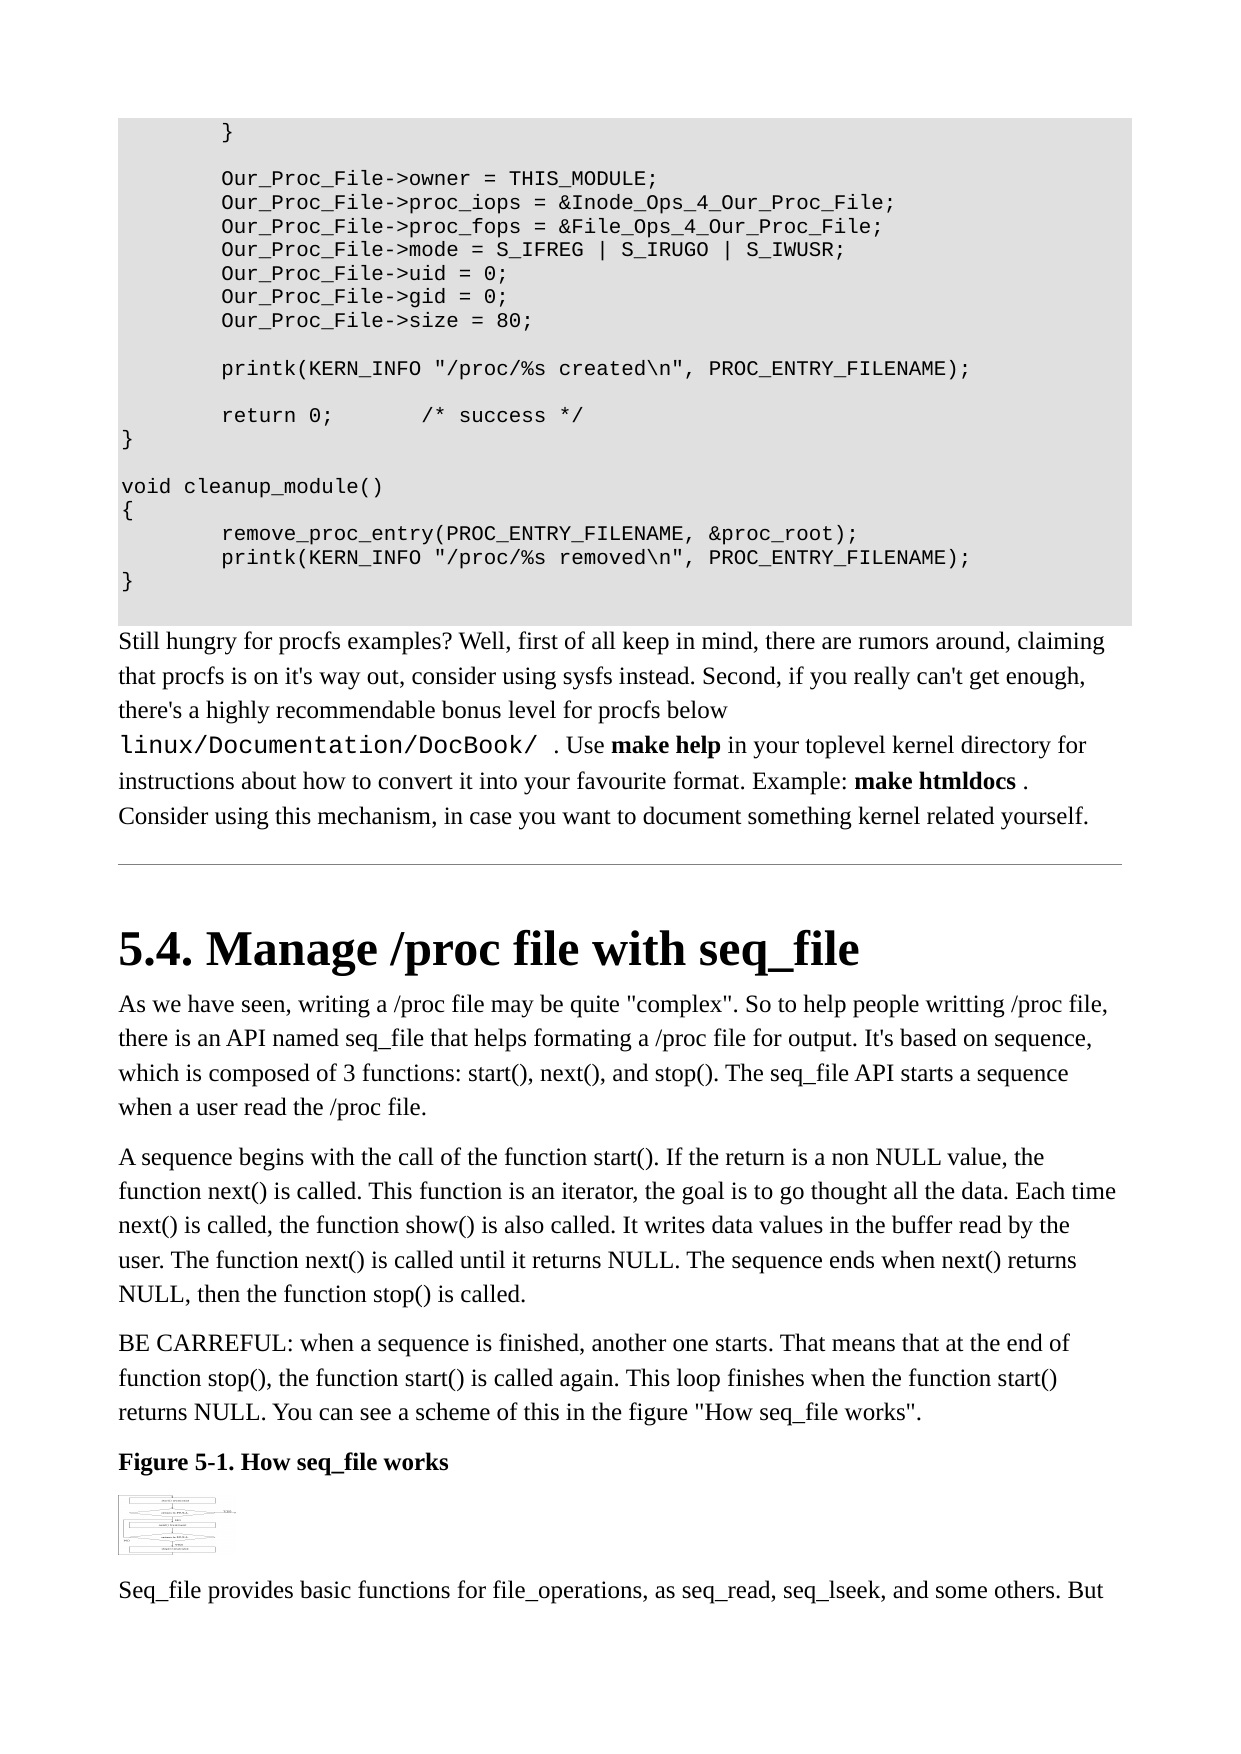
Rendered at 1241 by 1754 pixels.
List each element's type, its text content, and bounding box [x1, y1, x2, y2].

text Still hungry for procfs examples? Well, first of all keep in mind, there are rumors around, claiming that procfs is on it's way out, consider using sysfs instead. Second, if you really can't get enough, there's a highly recommendable bonus level for procfs below linux/Documentation/DocBook/ . Use make help in your toplevel kernel directory for instructions about how to convert it into your favourite format. Example: make htmldocs . Consider using this mechanism, in case you want to document something kernel related yourself. [118, 626, 1122, 829]
picture [118, 1495, 237, 1555]
text Figure 5-1. How seq_file works [118, 1447, 1122, 1475]
text As we have seen, writing a /proc file may be quite "complex". So to help people writting /proc file, there is an API named seq_file that helps formating a /proc file for output. It's based on sequence, which is composed of 3 functions: start(), next(), and stop(). The seq_file API starts a sequence when a user read the /proc file. [118, 989, 1122, 1121]
subtitle 5.4. Manage /proc file with seq_file [118, 919, 1122, 977]
table_header } Our_Proc_File->owner = THIS_MODULE; Our_Proc_File->proc_iops = &Inode_Ops_4_Our_Proc_File; Our_Proc_File->proc_fops = &File_Ops_4_Our_Proc_File; Our_Proc_File->mode = S_IFREG | S_IRUGO | S_IWUSR; Our_Proc_File->uid = 0; Our_Proc_File->gid = 0; Our_Proc_File->size = 80; printk(KERN_INFO "/proc/%s created\n", PROC_ENTRY_FILENAME); return 0; /* success */ } void cleanup_module() { remove_proc_entry(PROC_ENTRY_FILENAME, &proc_root); printk(KERN_INFO "/proc/%s removed\n", PROC_ENTRY_FILENAME); } [118, 118, 1132, 626]
text A sequence begins with the call of the function start(). If the return is a non NULL value, the function next() is called. This function is an iterator, the goal is to go thought all the data. Each time next() is called, the function show() is also called. It writes data values in the buffer read by the user. The function next() is called until it returns NULL. The sequence ends when next() returns NULL, then the function stop() is called. [118, 1142, 1122, 1308]
text Seq_file provides basic functions for file_operations, as seq_read, seq_lseek, and some others. But [118, 1575, 1122, 1604]
text BE CARREFUL: when a sequence is finished, another one starts. That means that at the end of function stop(), the function start() is called again. This loop finishes when the function start() returns NULL. You can see a scheme of this in the figure "How seq_file works". [118, 1328, 1122, 1426]
